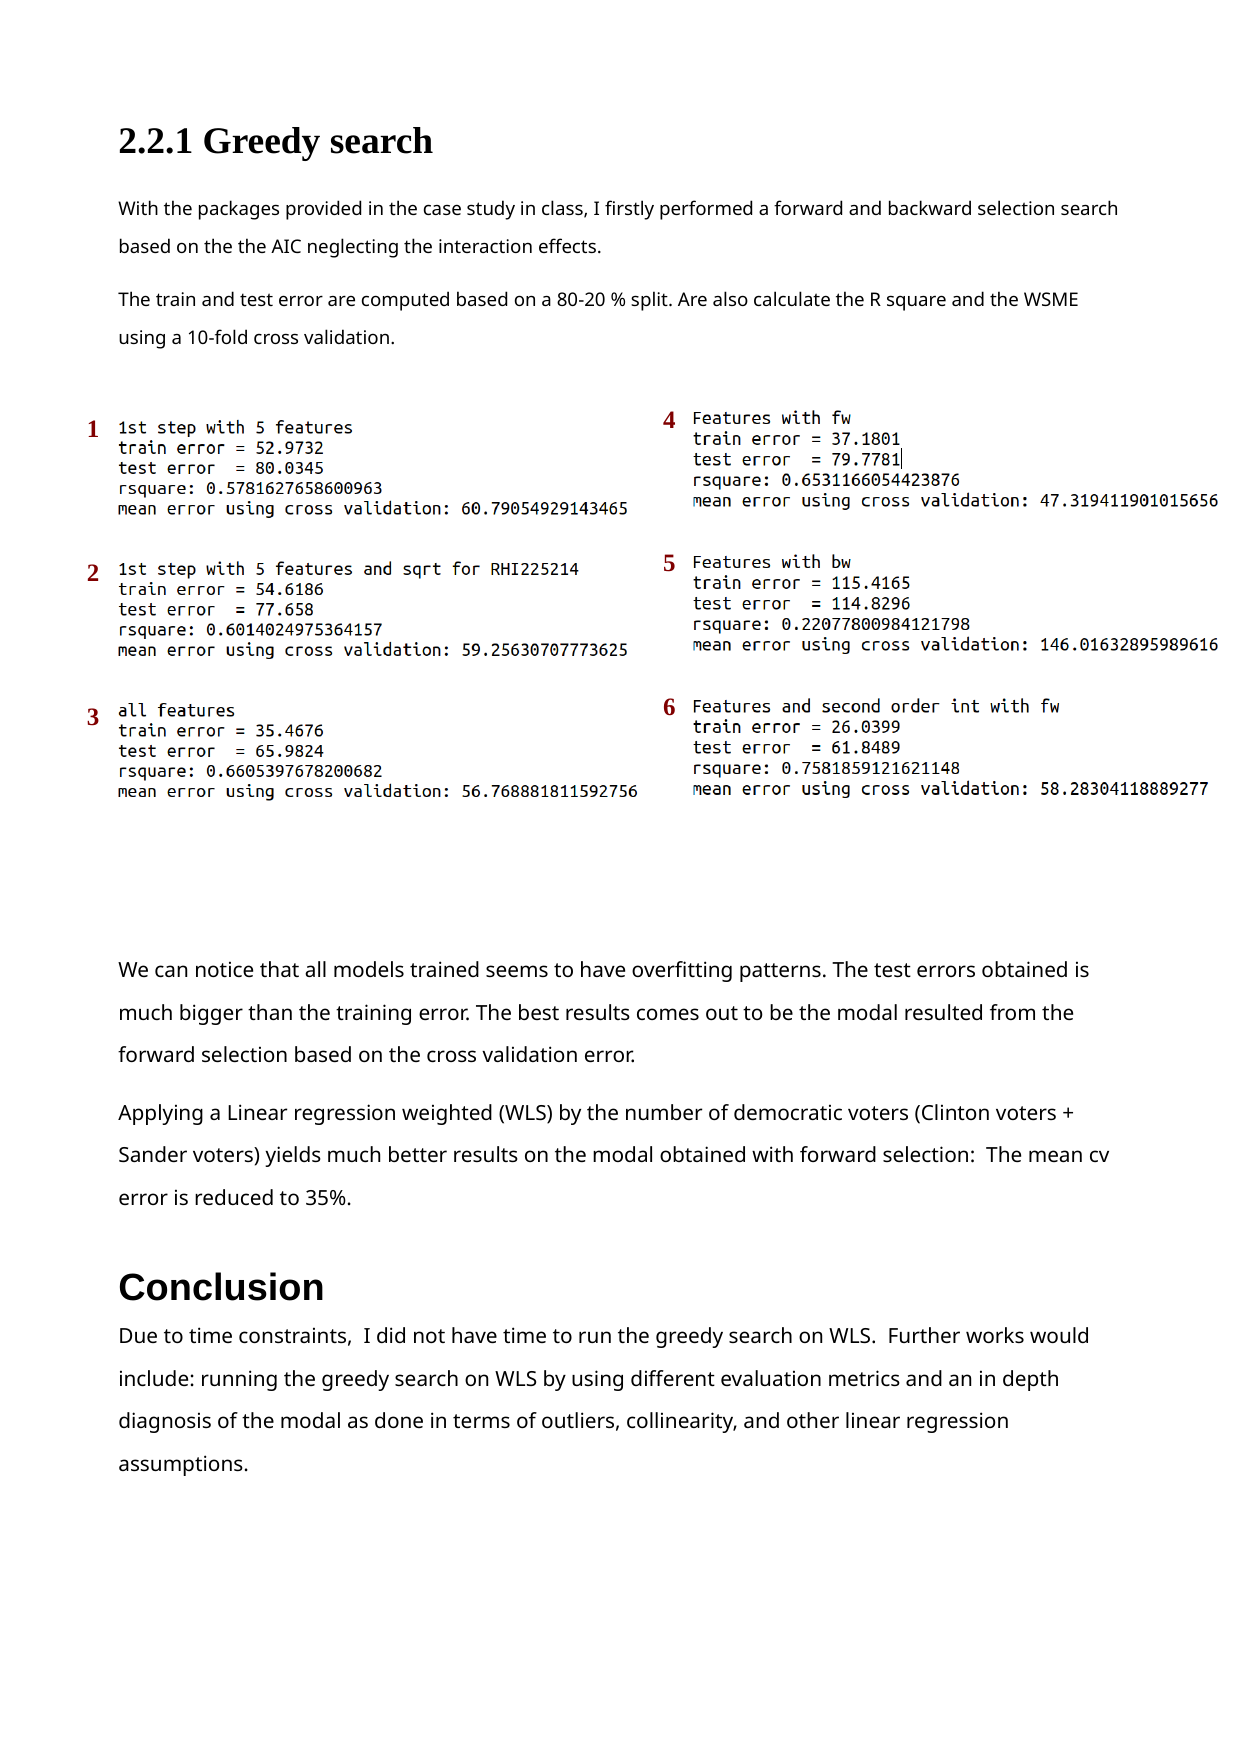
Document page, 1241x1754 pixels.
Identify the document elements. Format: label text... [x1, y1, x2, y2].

text Due to time constraints, I did not have time to run the greedy search on WLS. Further works would include: running the greedy search on WLS by using different evaluation metrics and an in depth diagnosis of the modal as done in terms of outliers, collinearity, and other linear regression assumptions. [118, 1321, 1122, 1477]
text We can notice that all models trained seems to have overfitting patterns. The test errors obtained is much bigger than the training error. The best results comes out to be the modal resulted from the forward selection based on the cross validation error. [118, 955, 1122, 1069]
picture [693, 404, 1233, 806]
subtitle Conclusion [118, 1265, 1122, 1309]
text With the packages provided in the case study in class, I firstly performed a forward and backward selection search based on the the AIC neglecting the interaction effects. [118, 195, 1122, 259]
picture [116, 414, 652, 811]
subtitle 2.2.1 Greedy search [118, 118, 1122, 161]
text Applying a Linear regression weighted (WLS) by the number of democratic voters (Clinton voters + Sander voters) yields much better results on the modal obtained with forward selection: The mean cv error is reduced to 35%. [118, 1098, 1122, 1211]
text The train and test error are computed based on a 80-20 % split. Are also calculate the R square and the WSME using a 10-fold cross validation. [118, 286, 1122, 350]
